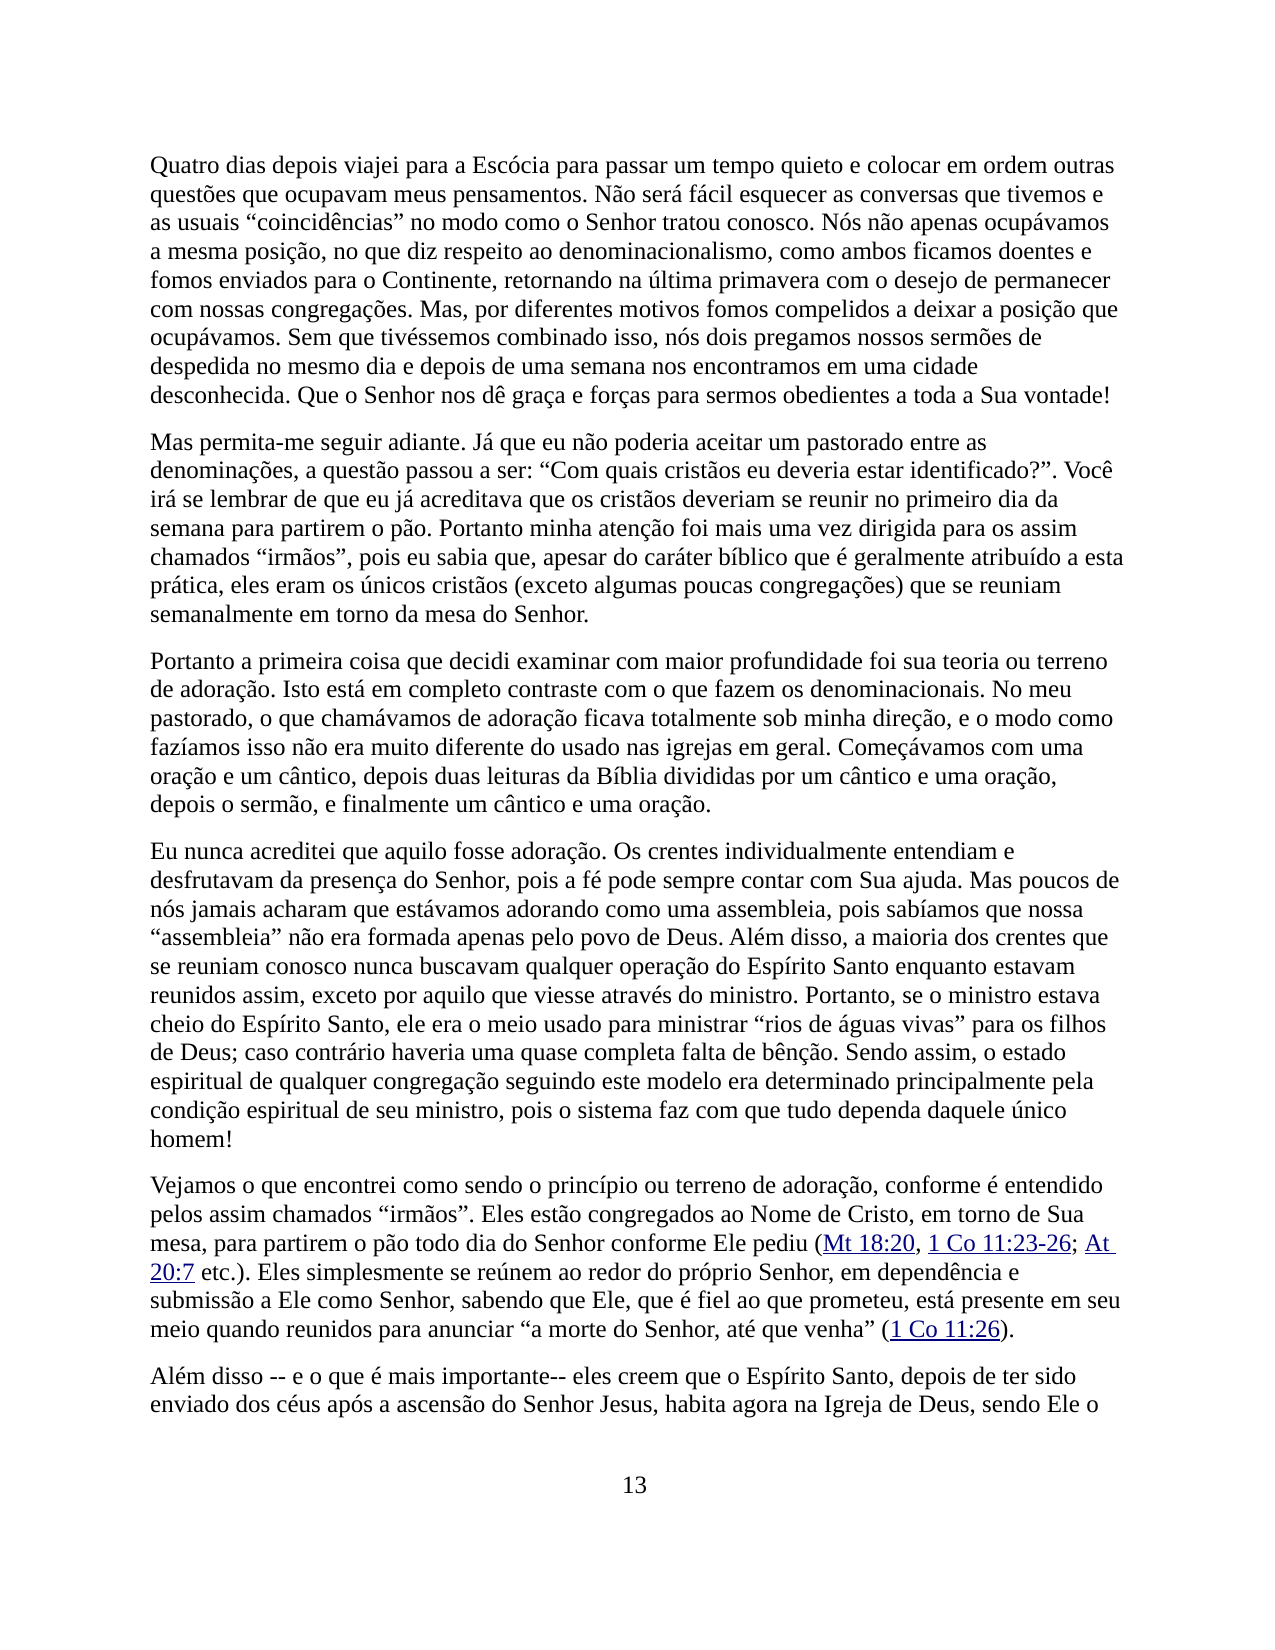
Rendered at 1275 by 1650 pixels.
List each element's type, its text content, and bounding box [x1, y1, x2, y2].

text Quatro dias depois viajei para a Escócia para passar um tempo quieto e colocar em ordem outras questões que ocupavam meus pensamentos. Não será fácil esquecer as conversas que tivemos e as usuais “coincidências” no modo como o Senhor tratou conosco. Nós não apenas ocupávamos a mesma posição, no que diz respeito ao denominacionalismo, como ambos ficamos doentes e fomos enviados para o Continente, retornando na última primavera com o desejo de permanecer com nossas congregações. Mas, por diferentes motivos fomos compelidos a deixar a posição que ocupávamos. Sem que tivéssemos combinado isso, nós dois pregamos nossos sermões de despedida no mesmo dia e depois de uma semana nos encontramos em uma cidade desconhecida. Que o Senhor nos dê graça e forças para sermos obedientes a toda a Sua vontade! [150, 150, 1125, 409]
text Vejamos o que encontrei como sendo o princípio ou terreno de adoração, conforme é entendido pelos assim chamados “irmãos”. Eles estão congregados ao Nome de Cristo, em torno de Sua mesa, para partirem o pão todo dia do Senhor conforme Ele pediu (Mt 18:20, 1 Co 11:23-26; At 20:7 etc.). Eles simplesmente se reúnem ao redor do próprio Senhor, em dependência e submissão a Ele como Senhor, sabendo que Ele, que é fiel ao que prometeu, está presente em seu meio quando reunidos para anunciar “a morte do Senhor, até que venha” (1 Co 11:26). [150, 1170, 1125, 1343]
text Eu nunca acreditei que aquilo fosse adoração. Os crentes individualmente entendiam e desfrutavam da presença do Senhor, pois a fé pode sempre contar com Sua ajuda. Mas poucos de nós jamais acharam que estávamos adorando como uma assembleia, pois sabíamos que nossa “assembleia” não era formada apenas pelo povo de Deus. Além disso, a maioria dos crentes que se reuniam conosco nunca buscavam qualquer operação do Espírito Santo enquanto estavam reunidos assim, exceto por aquilo que viesse através do ministro. Portanto, se o ministro estava cheio do Espírito Santo, ele era o meio usado para ministrar “rios de águas vivas” para os filhos de Deus; caso contrário haveria uma quase completa falta de bênção. Sendo assim, o estado espiritual de qualquer congregação seguindo este modelo era determinado principalmente pela condição espiritual de seu ministro, pois o sistema faz com que tudo dependa daquele único homem! [150, 836, 1125, 1152]
text Portanto a primeira coisa que decidi examinar com maior profundidade foi sua teoria ou terreno de adoração. Isto está em completo contraste com o que fazem os denominacionais. No meu pastorado, o que chamávamos de adoração ficava totalmente sob minha direção, e o modo como fazíamos isso não era muito diferente do usado nas igrejas em geral. Começávamos com uma oração e um cântico, depois duas leituras da Bíblia divididas por um cântico e uma oração, depois o sermão, e finalmente um cântico e uma oração. [150, 646, 1125, 818]
text Mas permita-me seguir adiante. Já que eu não poderia aceitar um pastorado entre as denominações, a questão passou a ser: “Com quais cristãos eu deveria estar identificado?”. Você irá se lembrar de que eu já acreditava que os cristãos deveriam se reunir no primeiro dia da semana para partirem o pão. Portanto minha atenção foi mais uma vez dirigida para os assim chamados “irmãos”, pois eu sabia que, apesar do caráter bíblico que é geralmente atribuído a esta prática, eles eram os únicos cristãos (exceto algumas poucas congregações) que se reuniam semanalmente em torno da mesa do Senhor. [150, 427, 1125, 628]
text Além disso -- e o que é mais importante-- eles creem que o Espírito Santo, depois de ter sido enviado dos céus após a ascensão do Senhor Jesus, habita agora na Igreja de Deus, sendo Ele o [150, 1361, 1125, 1418]
